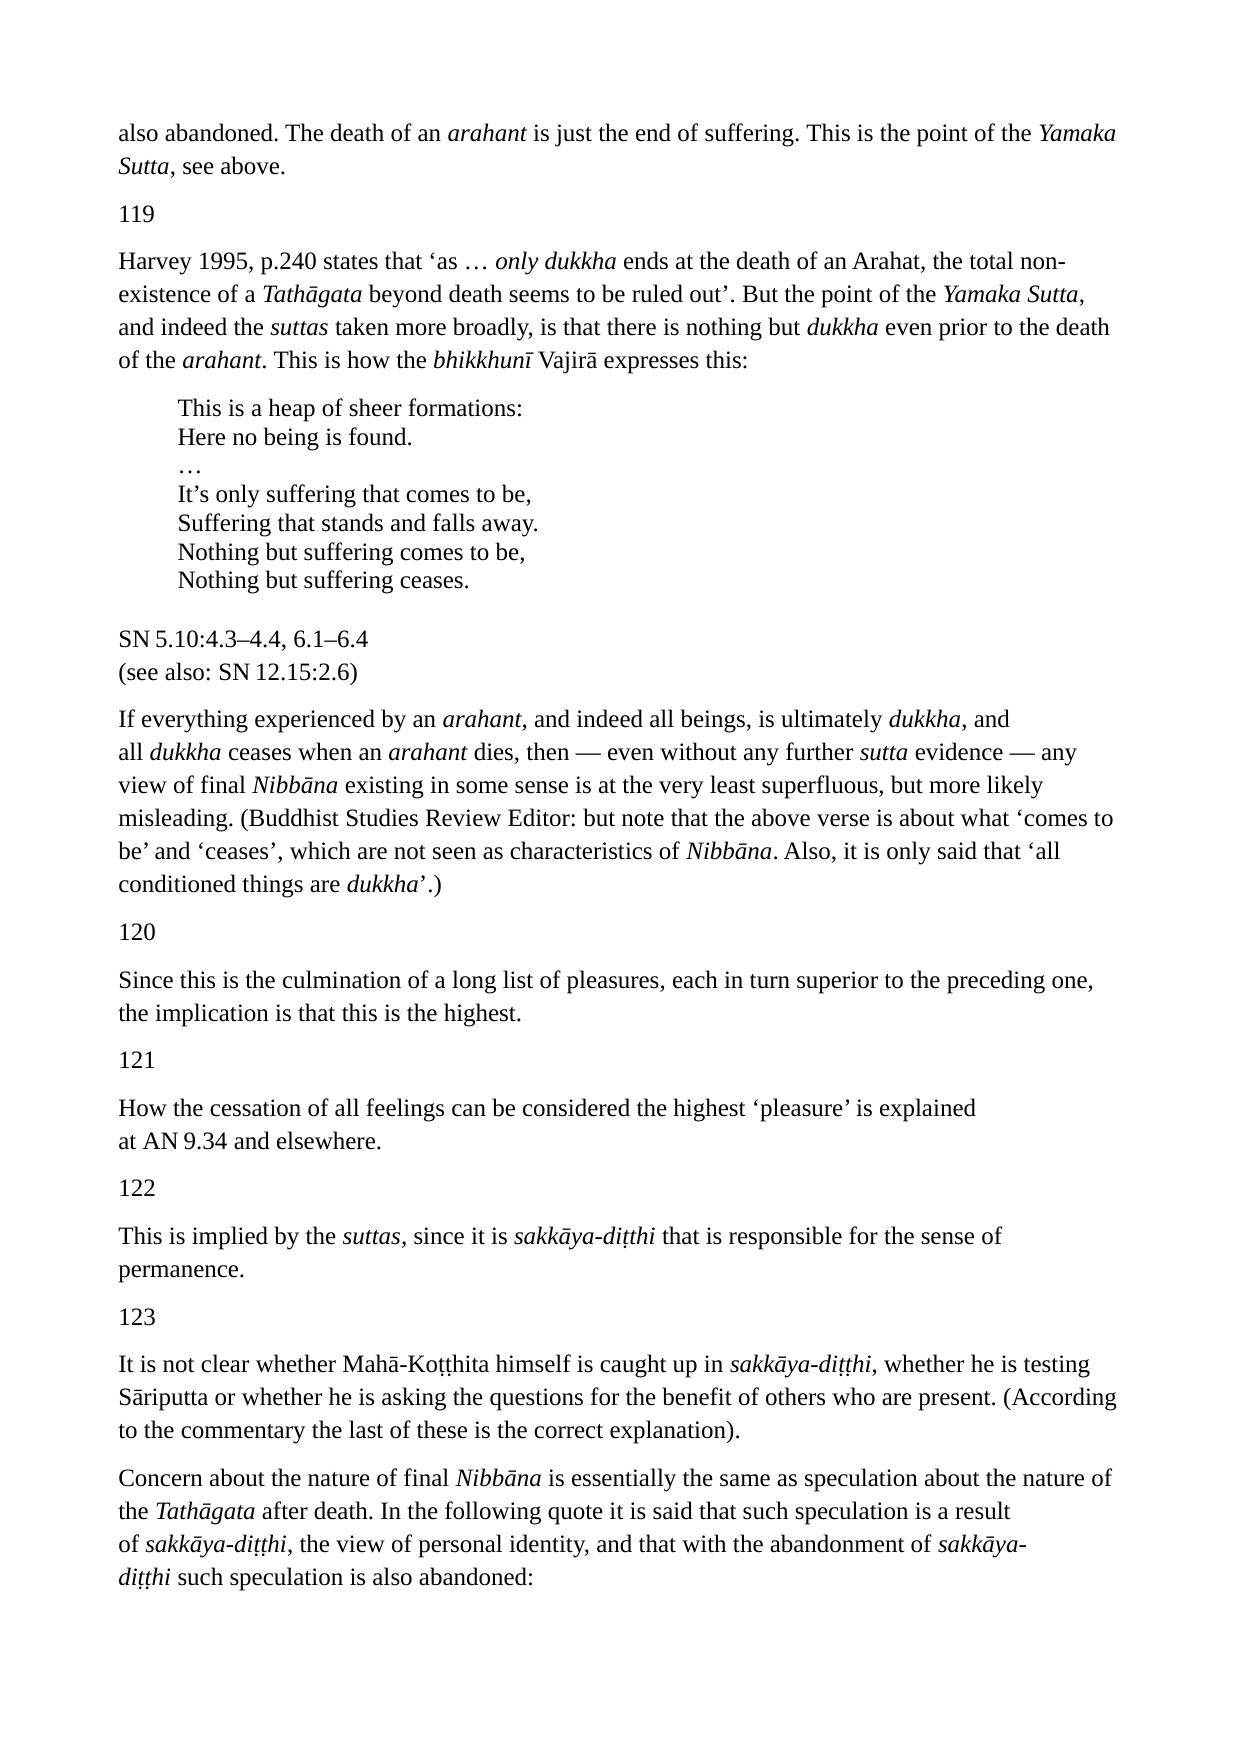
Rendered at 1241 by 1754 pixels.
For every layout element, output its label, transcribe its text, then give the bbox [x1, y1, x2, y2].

text This is a heap of sheer formations: Here no being is found. … It’s only suffering that comes to be, Suffering that stands and falls away. Nothing but suffering comes to be, Nothing but suffering ceases. [177, 393, 1063, 594]
text This is implied by the suttas, since it is sakkāya-diṭthi that is responsible for the sense of permanence. [118, 1221, 1122, 1283]
text Concern about the nature of final Nibbāna is essentially the same as speculation about the nature of the Tathāgata after death. In the following quote it is said that such speculation is a result of sakkāya-diṭṭhi, the view of personal identity, and that with the abandonment of sakkāya-diṭṭhi such speculation is also abandoned: [118, 1463, 1122, 1591]
text 123 [118, 1302, 1122, 1331]
text If everything experienced by an arahant, and indeed all beings, is ultimately dukkha, and all dukkha ceases when an arahant dies, then — even without any further sutta evidence — any view of final Nibbāna existing in some sense is at the very least superfluous, but more likely misleading. (Buddhist Studies Review Editor: but note that the above verse is about what ‘comes to be’ and ‘ceases’, which are not seen as characteristics of Nibbāna. Also, it is only said that ‘all conditioned things are dukkha’.) [118, 704, 1122, 898]
text 119 [118, 199, 1122, 227]
text 121 [118, 1045, 1122, 1074]
text Since this is the culmination of a long list of pleasures, each in turn superior to the preceding one, the implication is that this is the highest. [118, 965, 1122, 1026]
text SN 5.10:4.3–4.4, 6.1–6.4 (see also: SN 12.15:2.6) [118, 624, 1122, 686]
text How the cessation of all feelings can be considered the highest ‘pleasure’ is explained at AN 9.34 and elsewhere. [118, 1093, 1122, 1155]
text Harvey 1995, p.240 states that ‘as … only dukkha ends at the death of an Arahat, the total non-existence of a Tathāgata beyond death seems to be ruled out’. But the point of the Yamaka Sutta, and indeed the suttas taken more broadly, is that there is nothing but dukkha even prior to the death of the arahant. This is how the bhikkhunī Vajirā expresses this: [118, 246, 1122, 374]
text It is not clear whether Mahā-Koṭṭhita himself is caught up in sakkāya-diṭṭhi, whether he is testing Sāriputta or whether he is asking the questions for the benefit of others who are present. (According to the commentary the last of these is the correct explanation). [118, 1349, 1122, 1444]
text also abandoned. The death of an arahant is just the end of suffering. This is the point of the Yamaka Sutta, see above. [118, 118, 1122, 180]
text 122 [118, 1173, 1122, 1202]
text 120 [118, 917, 1122, 946]
